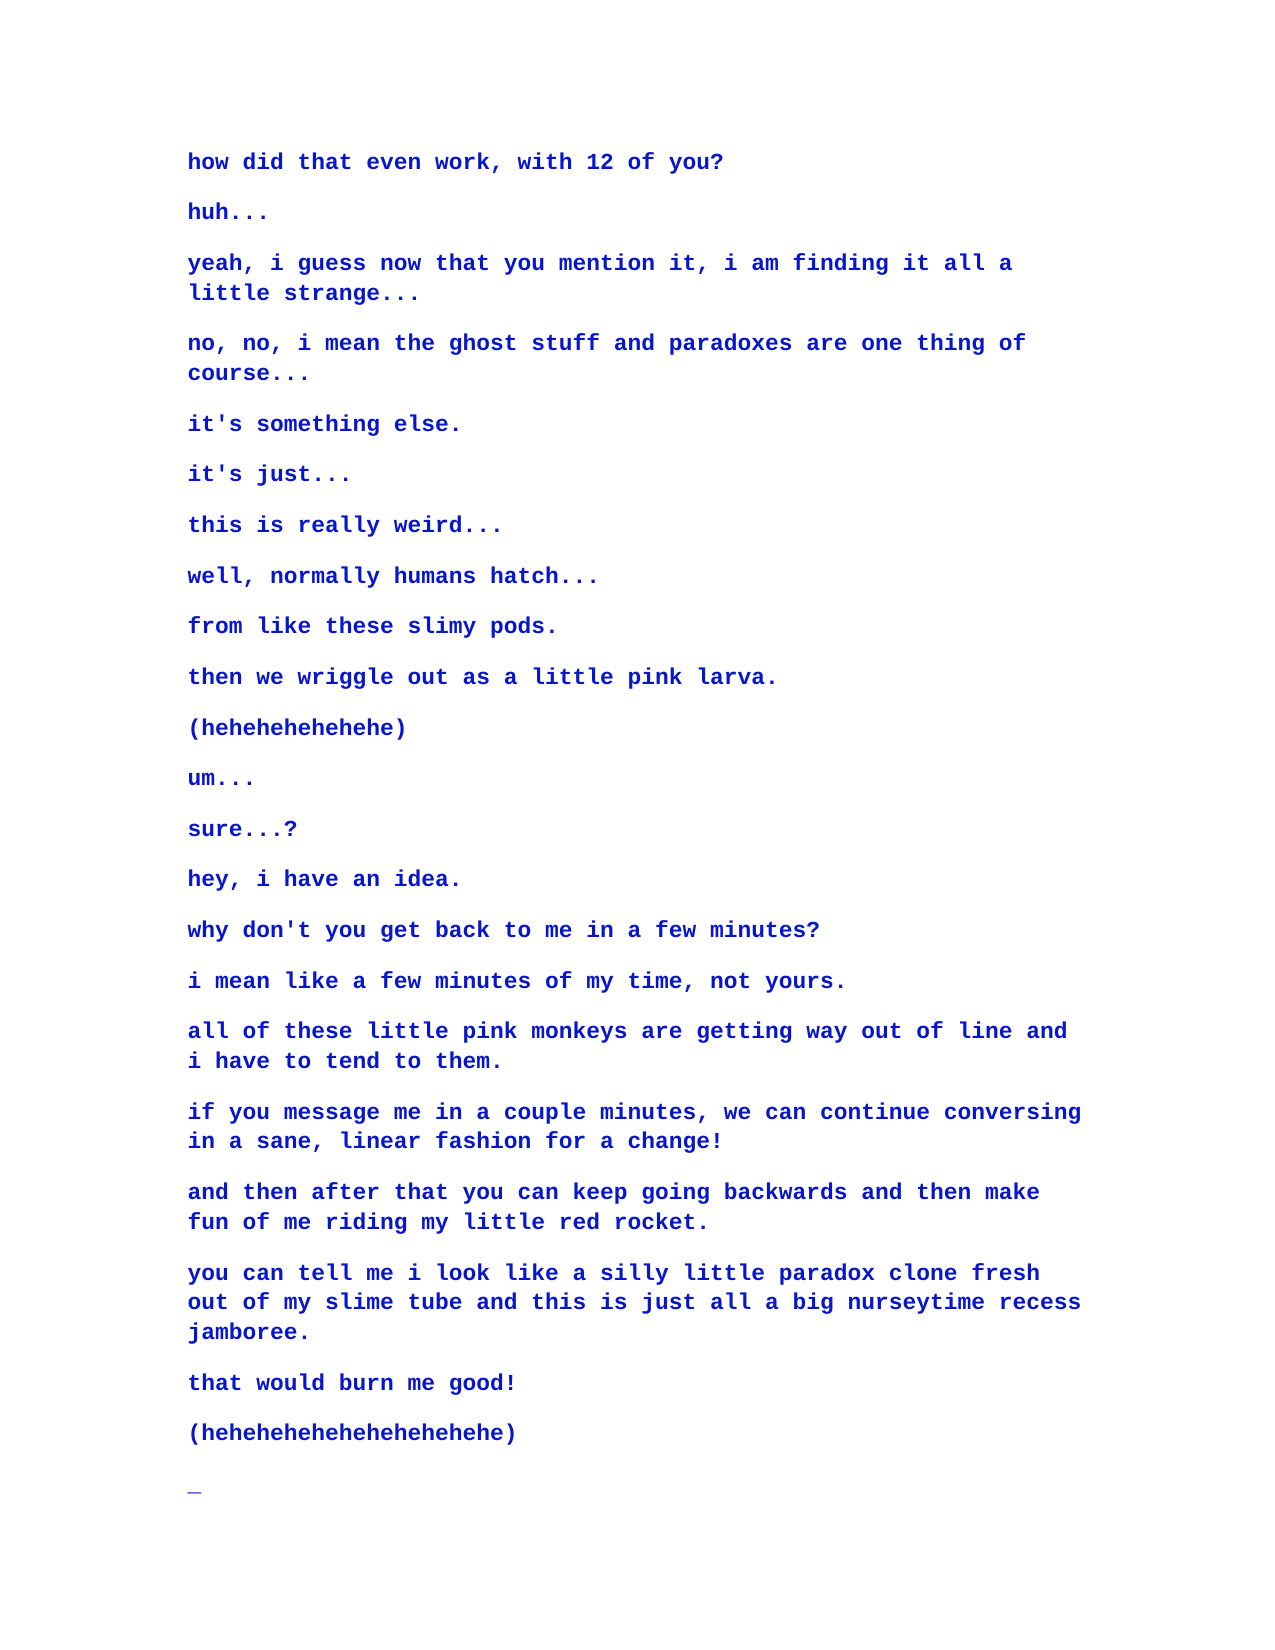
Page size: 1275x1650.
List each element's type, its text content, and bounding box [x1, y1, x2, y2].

text all of these little pink monkeys are getting way out of line and i have to tend to them. [187, 1019, 1087, 1075]
text this is really weird... [187, 513, 1087, 539]
text that would burn me good! [187, 1371, 1087, 1397]
text no, no, i mean the ghost stuff and paradoxes are one thing of course... [187, 332, 1087, 387]
text _ [187, 1472, 1087, 1498]
text then we wriggle out as a little pink larva. [187, 665, 1087, 691]
text i mean like a few minutes of my time, not yours. [187, 969, 1087, 995]
text it's something else. [187, 412, 1087, 438]
text you can tell me i look like a silly little paradox clone fresh out of my slime tube and this is just all a big nurseytime recess jamboree. [187, 1261, 1087, 1346]
text from like these slimy pods. [187, 614, 1087, 641]
text (hehehehehehehe) [187, 716, 1087, 742]
text um... [187, 766, 1087, 792]
text why don't you get back to me in a few minutes? [187, 918, 1087, 944]
text it's just... [187, 463, 1087, 489]
text and then after that you can keep going backwards and then make fun of me riding my little red rocket. [187, 1180, 1087, 1236]
text well, normally humans hatch... [187, 564, 1087, 590]
text how did that even work, with 12 of you? [187, 150, 1087, 176]
text sure...? [187, 817, 1087, 843]
text huh... [187, 201, 1087, 227]
text yeah, i guess now that you mention it, i am finding it all a little strange... [187, 251, 1087, 307]
text hey, i have an idea. [187, 868, 1087, 894]
text (hehehehehehehehehehehe) [187, 1422, 1087, 1448]
text if you message me in a couple minutes, we can continue conversing in a sane, linear fashion for a change! [187, 1100, 1087, 1156]
